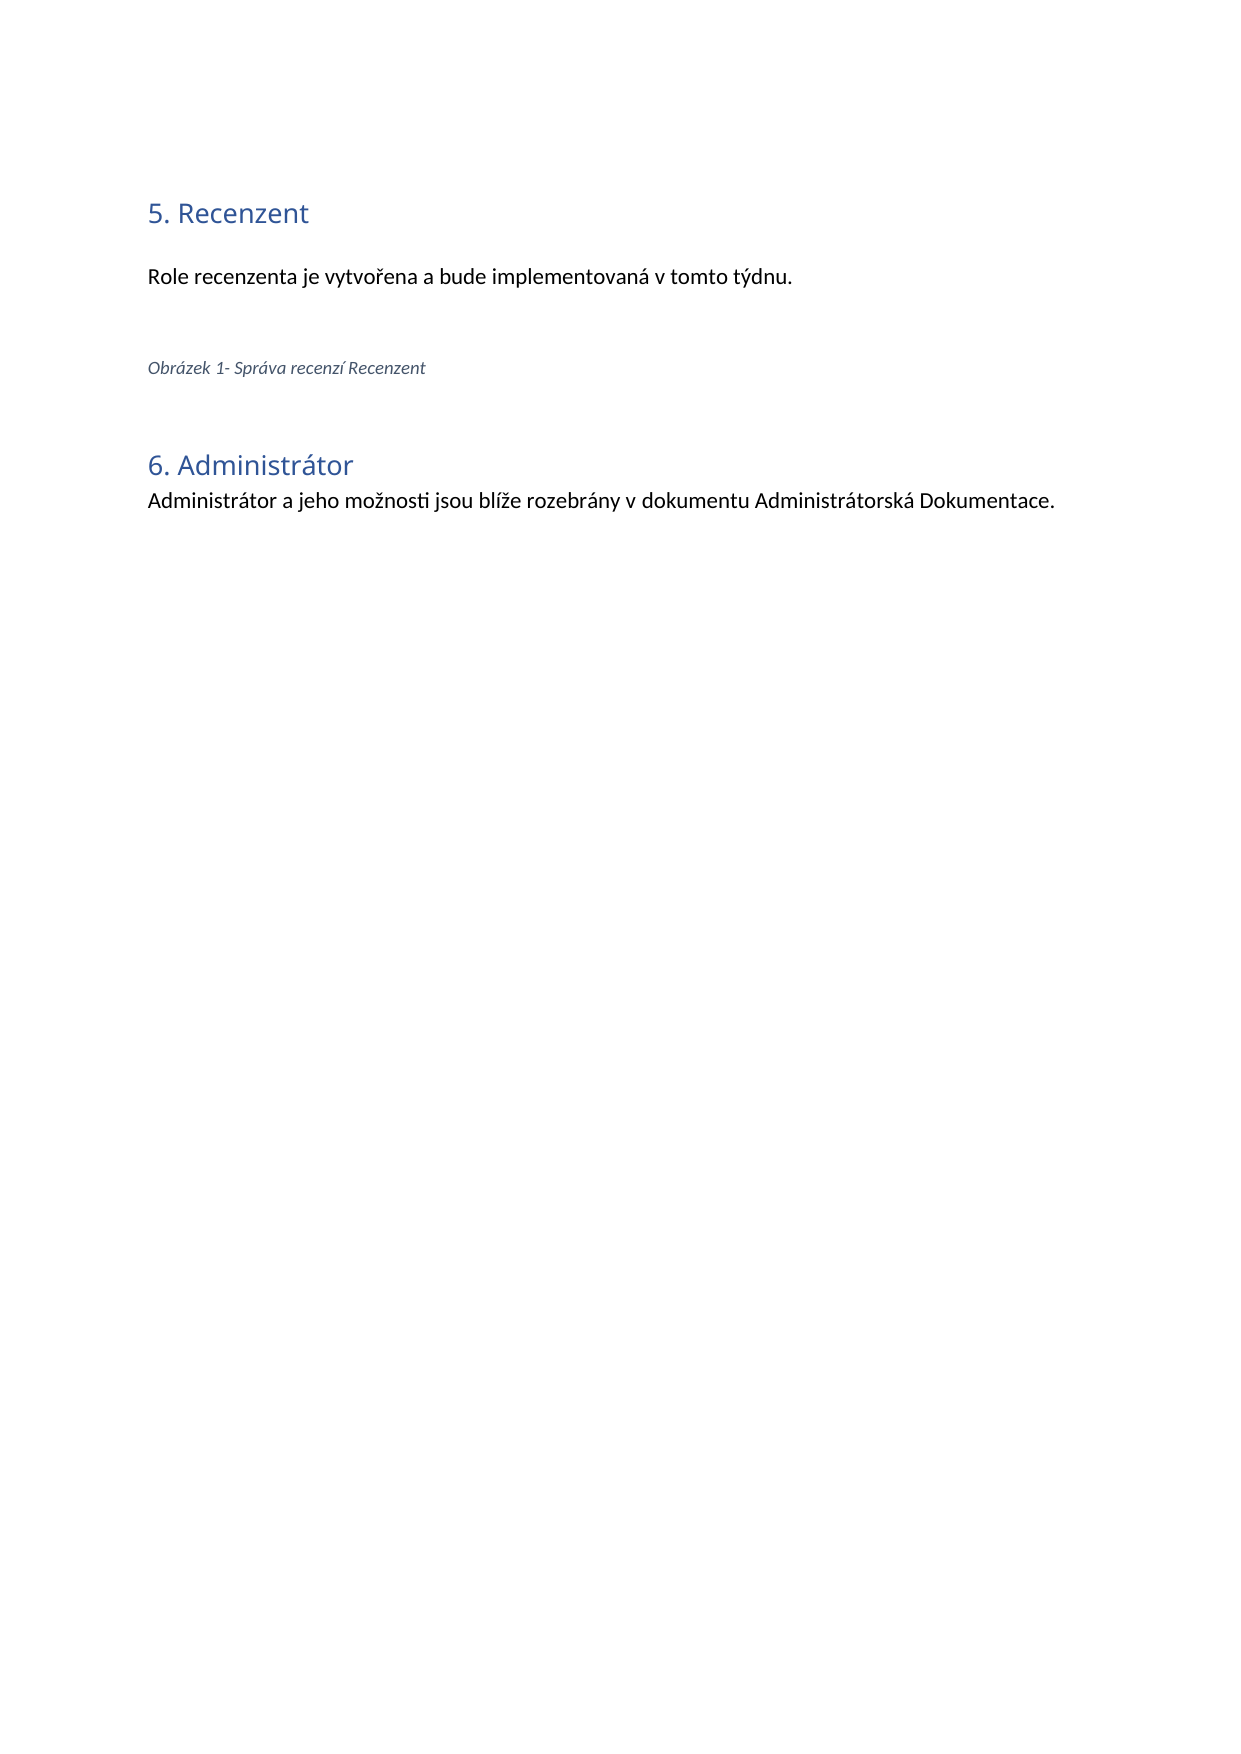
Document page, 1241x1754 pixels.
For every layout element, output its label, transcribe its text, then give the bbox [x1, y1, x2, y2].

subtitle 5. Recenzent [148, 194, 1093, 231]
text Role recenzenta je vytvořena a bude implementovaná v tomto týdnu. [148, 262, 1093, 290]
text Administrátor a jeho možnosti jsou blíže rozebrány v dokumentu Administrátorská Dokumentace. [148, 486, 1093, 514]
text Obrázek 1- Správa recenzí Recenzent [148, 356, 1093, 379]
subtitle 6. Administrátor [148, 447, 1093, 483]
